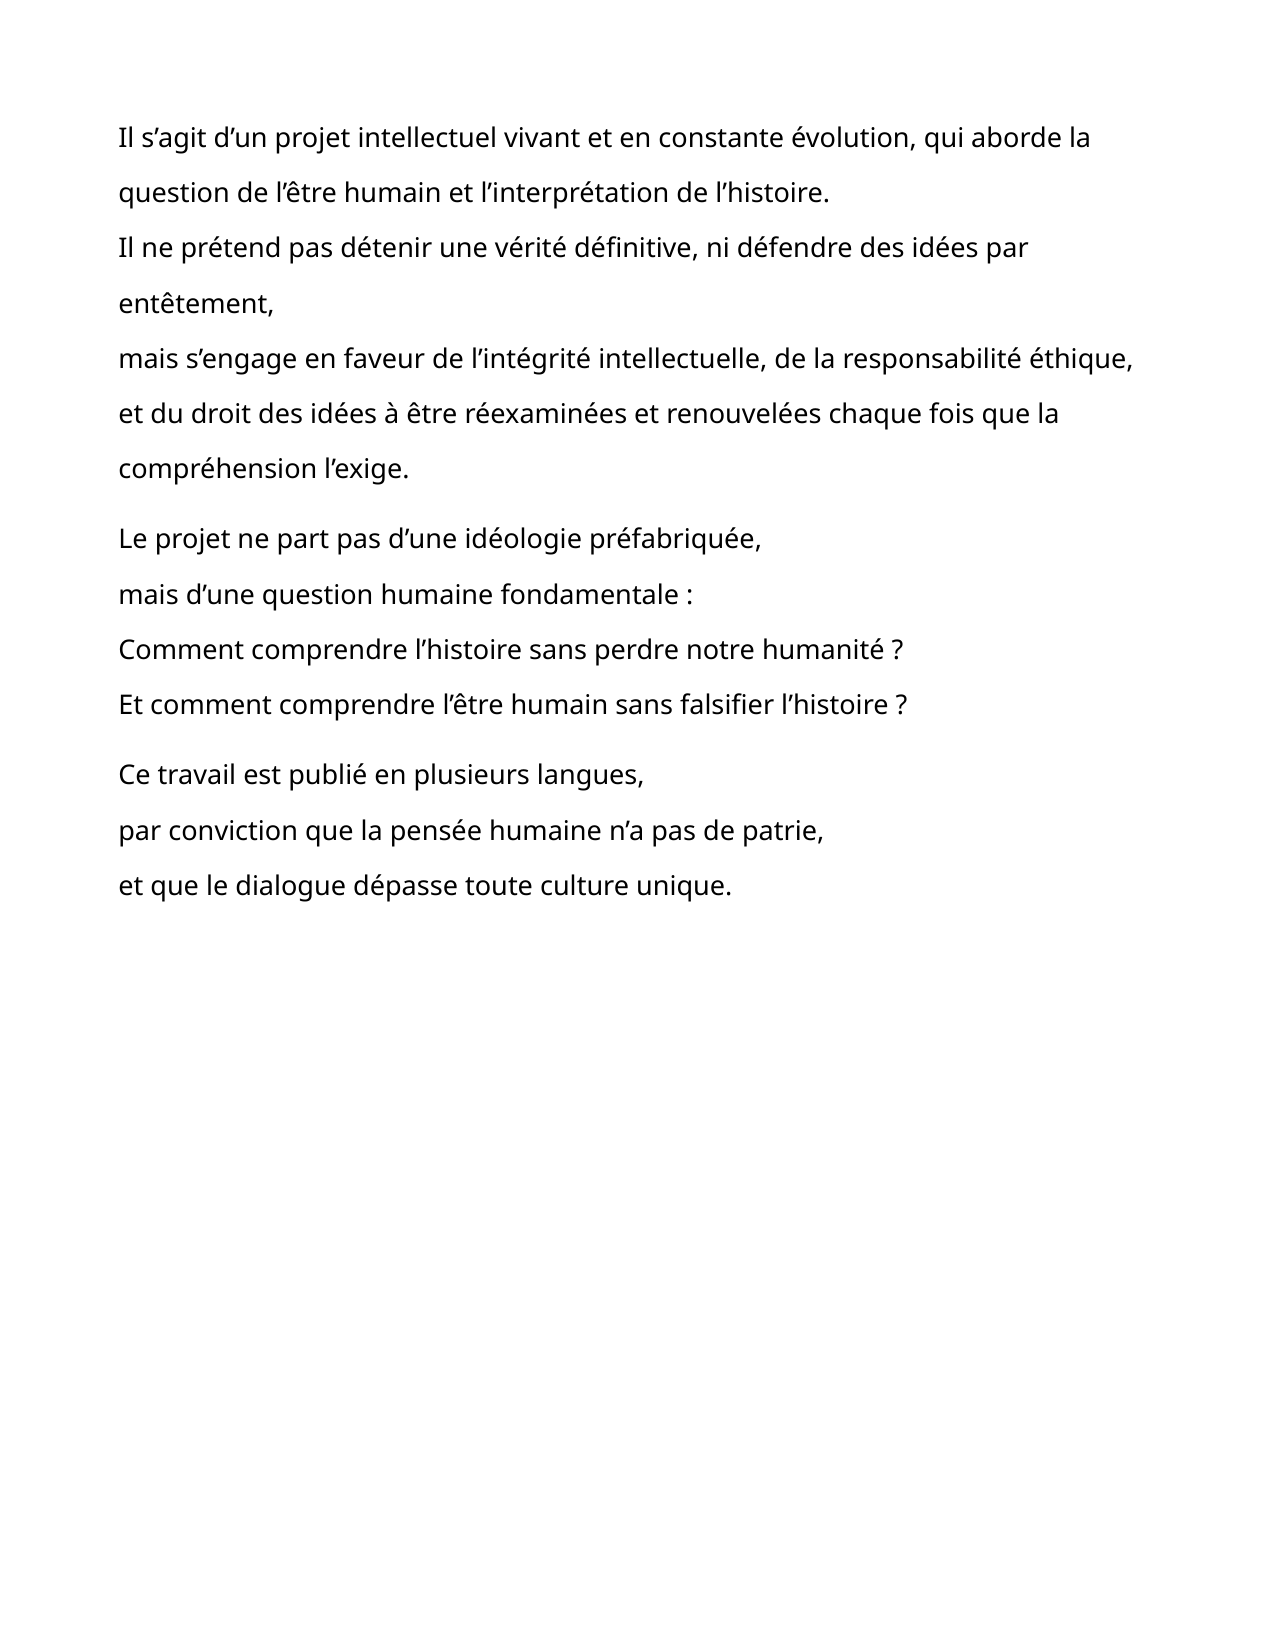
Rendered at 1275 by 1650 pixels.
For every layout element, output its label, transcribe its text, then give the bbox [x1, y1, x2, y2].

text Ce travail est publié en plusieurs langues, par conviction que la pensée humaine n’a pas de patrie, et que le dialogue dépasse toute culture unique. [118, 756, 1157, 903]
text Il s’agit d’un projet intellectuel vivant et en constante évolution, qui aborde la question de l’être humain et l’interprétation de l’histoire. Il ne prétend pas détenir une vérité définitive, ni défendre des idées par entêtement, mais s’engage en faveur de l’intégrité intellectuelle, de la responsabilité éthique, et du droit des idées à être réexaminées et renouvelées chaque fois que la compréhension l’exige. [118, 118, 1157, 487]
text Le projet ne part pas d’une idéologie préfabriquée, mais d’une question humaine fondamentale : Comment comprendre l’histoire sans perdre notre humanité ? Et comment comprendre l’être humain sans falsifier l’histoire ? [118, 520, 1157, 723]
